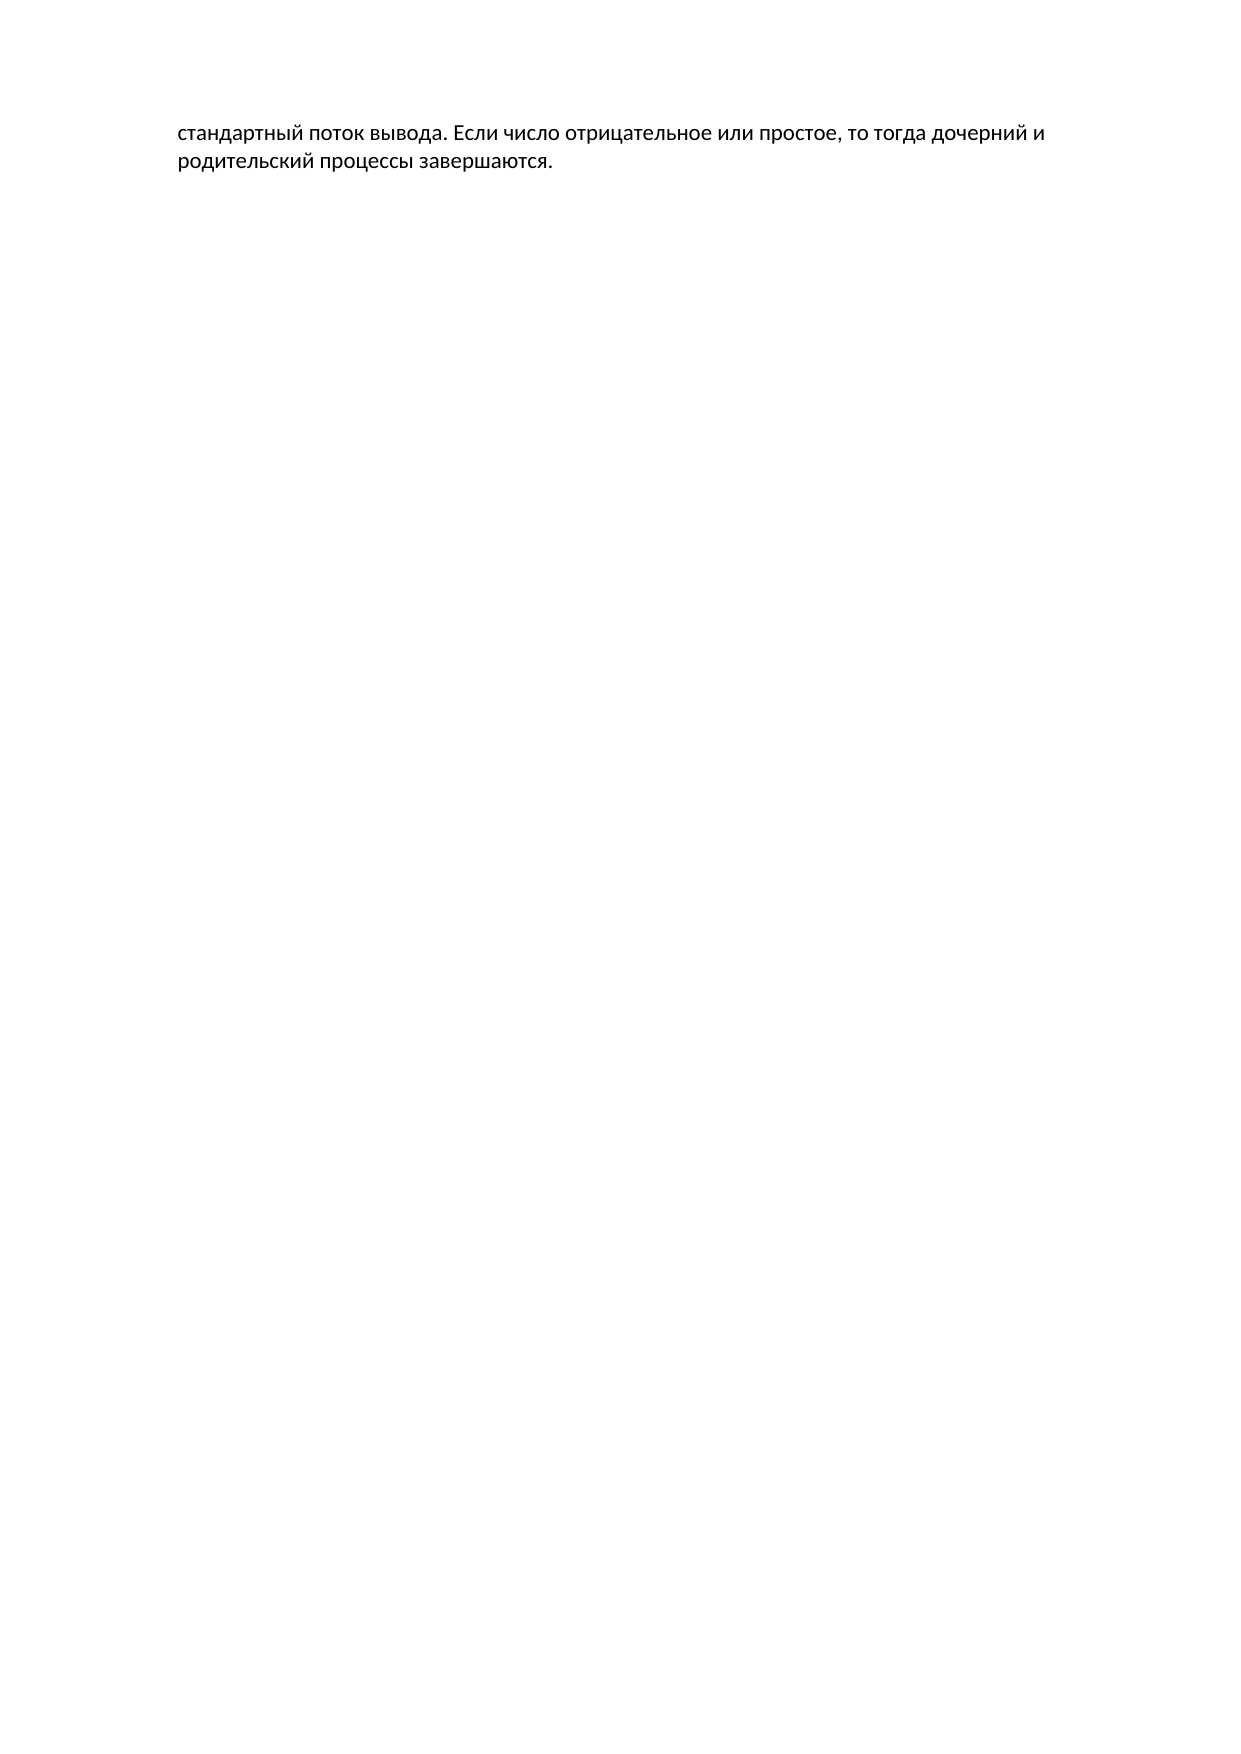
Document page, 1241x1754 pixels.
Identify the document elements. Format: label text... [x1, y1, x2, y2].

text стандартный поток вывода. Если число отрицательное или простое, то тогда дочерний и родительский процессы завершаются. [177, 118, 1152, 174]
